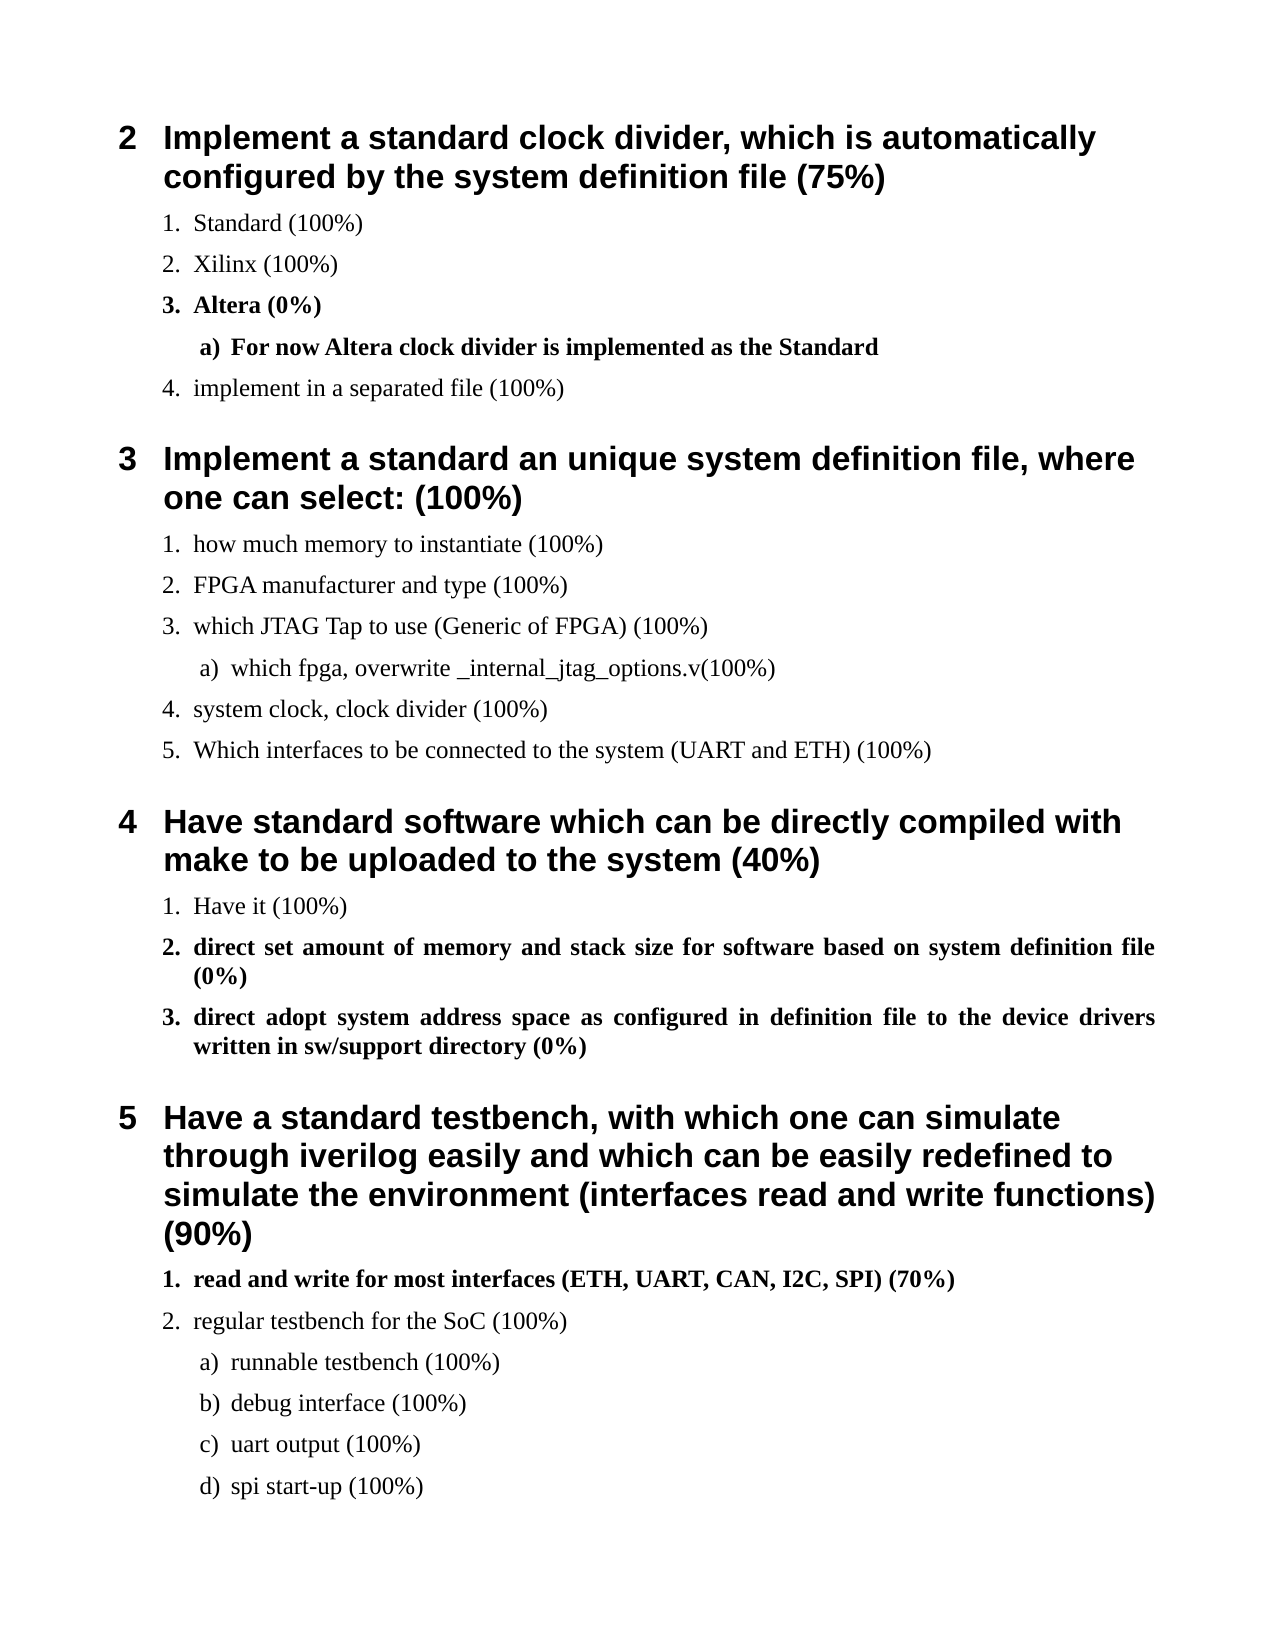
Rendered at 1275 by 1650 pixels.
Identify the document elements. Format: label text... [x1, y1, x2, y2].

list read and write for most interfaces (ETH, UART, CAN, I2C, SPI) (70%) [156, 1264, 1157, 1293]
subtitle Have a standard testbench, with which one can simulate through iverilog easily and which can be easily redefined to simulate the environment (interfaces read and write functions) (90%) [118, 1097, 1157, 1252]
list direct set amount of memory and stack size for software based on system definition file (0%) [156, 932, 1157, 990]
list debug interface (100%) [193, 1388, 1157, 1417]
subtitle Have standard software which can be directly compiled with make to be uploaded to the system (40%) [118, 801, 1157, 879]
list Standard (100%) [156, 208, 1157, 237]
list which JTAG Tap to use (Generic of FPGA) (100%) [156, 611, 1157, 640]
list runnable testbench (100%) [193, 1347, 1157, 1376]
list FPGA manufacturer and type (100%) [156, 570, 1157, 599]
list direct adopt system address space as configured in definition file to the device drivers written in sw/support directory (0%) [156, 1002, 1157, 1060]
list system clock, clock divider (100%) [156, 694, 1157, 723]
list how much memory to instantiate (100%) [156, 529, 1157, 558]
list Xilinx (100%) [156, 249, 1157, 278]
list uart output (100%) [193, 1429, 1157, 1458]
subtitle Implement a standard clock divider, which is automatically configured by the system definition file (75%) [118, 118, 1157, 195]
list spi start-up (100%) [193, 1471, 1157, 1499]
subtitle Implement a standard an unique system definition file, where one can select: (100%) [118, 439, 1157, 516]
list regular testbench for the SoC (100%) [156, 1306, 1157, 1334]
list which fpga, overwrite _internal_jtag_options.v(100%) [193, 653, 1157, 681]
list For now Altera clock divider is implemented as the Standard [193, 332, 1157, 360]
list Which interfaces to be connected to the system (UART and ETH) (100%) [156, 735, 1157, 764]
list implement in a separated file (100%) [156, 373, 1157, 402]
list Have it (100%) [156, 891, 1157, 920]
list Altera (0%) [156, 290, 1157, 319]
